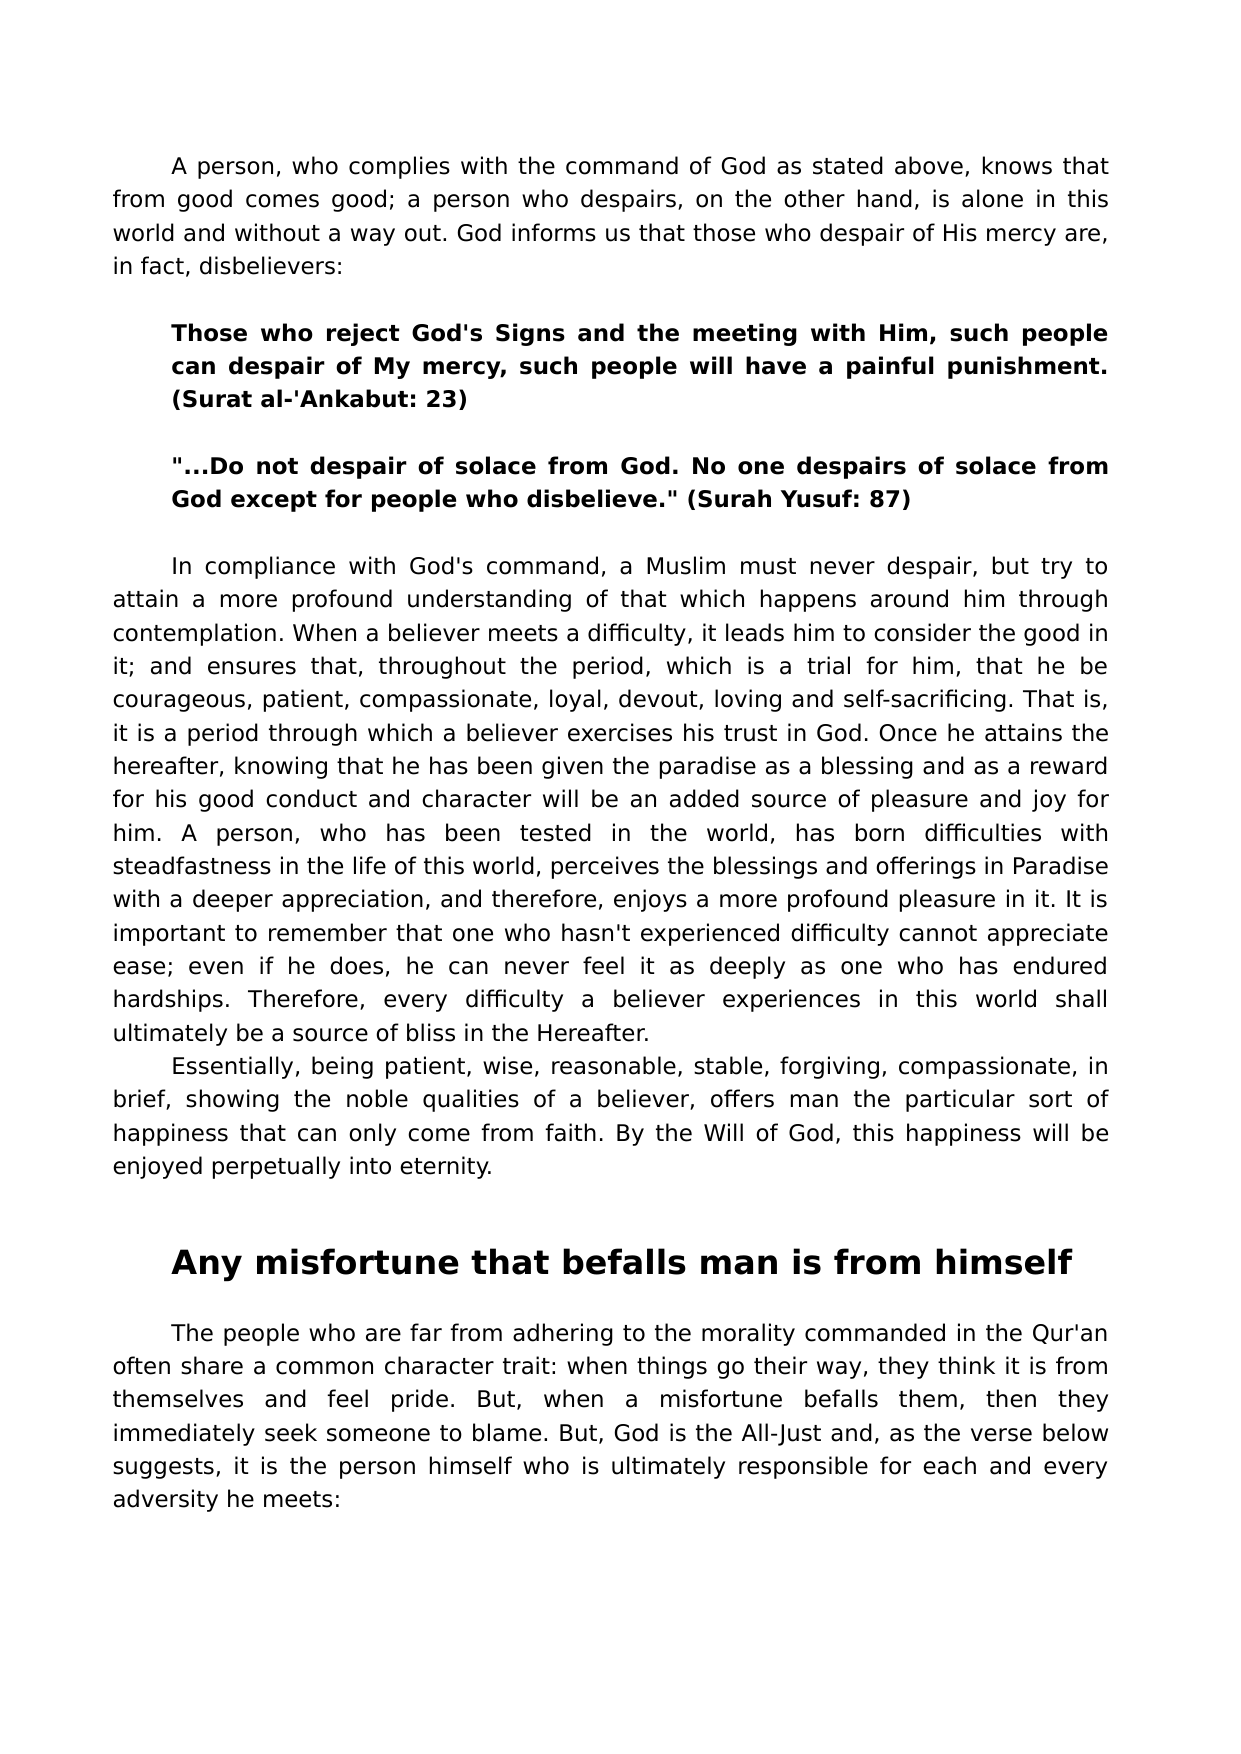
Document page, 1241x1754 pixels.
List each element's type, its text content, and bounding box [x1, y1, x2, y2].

text "...Do not despair of solace from God. No one despairs of solace from God except for people who disbelieve." (Surah Yusuf: 87) [171, 448, 1110, 514]
text The people who are far from adhering to the morality commanded in the Qur'an often share a common character trait: when things go their way, they think it is from themselves and feel pride. But, when a misfortune befalls them, then they immediately seek someone to blame. But, God is the All-Just and, as the verse below suggests, it is the person himself who is ultimately responsible for each and every adversity he meets: [112, 1314, 1110, 1514]
text Essentially, being patient, wise, reasonable, stable, forgiving, compassionate, in brief, showing the noble qualities of a believer, offers man the particular sort of happiness that can only come from faith. By the Will of God, this happiness will be enjoyed perpetually into eternity. [112, 1048, 1110, 1181]
text Those who reject God's Signs and the meeting with Him, such people can despair of My mercy, such people will have a painful punishment. (Surat al-'Ankabut: 23) [171, 314, 1110, 414]
text Any misfortune that befalls man is from himself [112, 1248, 1110, 1281]
text A person, who complies with the command of God as stated above, knows that from good comes good; a person who despairs, on the other hand, is alone in this world and without a way out. God informs us that those who despair of His mercy are, in fact, disbelievers: [112, 148, 1110, 281]
text In compliance with God's command, a Muslim must never despair, but try to attain a more profound understanding of that which happens around him through contemplation. When a believer meets a difficulty, it leads him to consider the good in it; and ensures that, throughout the period, which is a trial for him, that he be courageous, patient, compassionate, loyal, devout, loving and self-sacrificing. That is, it is a period through which a believer exercises his trust in God. Once he attains the hereafter, knowing that he has been given the paradise as a blessing and as a reward for his good conduct and character will be an added source of pleasure and joy for him. A person, who has been tested in the world, has born difficulties with steadfastness in the life of this world, perceives the blessings and offerings in Paradise with a deeper appreciation, and therefore, enjoys a more profound pleasure in it. It is important to remember that one who hasn't experienced difficulty cannot appreciate ease; even if he does, he can never feel it as deeply as one who has endured hardships. Therefore, every difficulty a believer experiences in this world shall ultimately be a source of bliss in the Hereafter. [112, 548, 1110, 1048]
